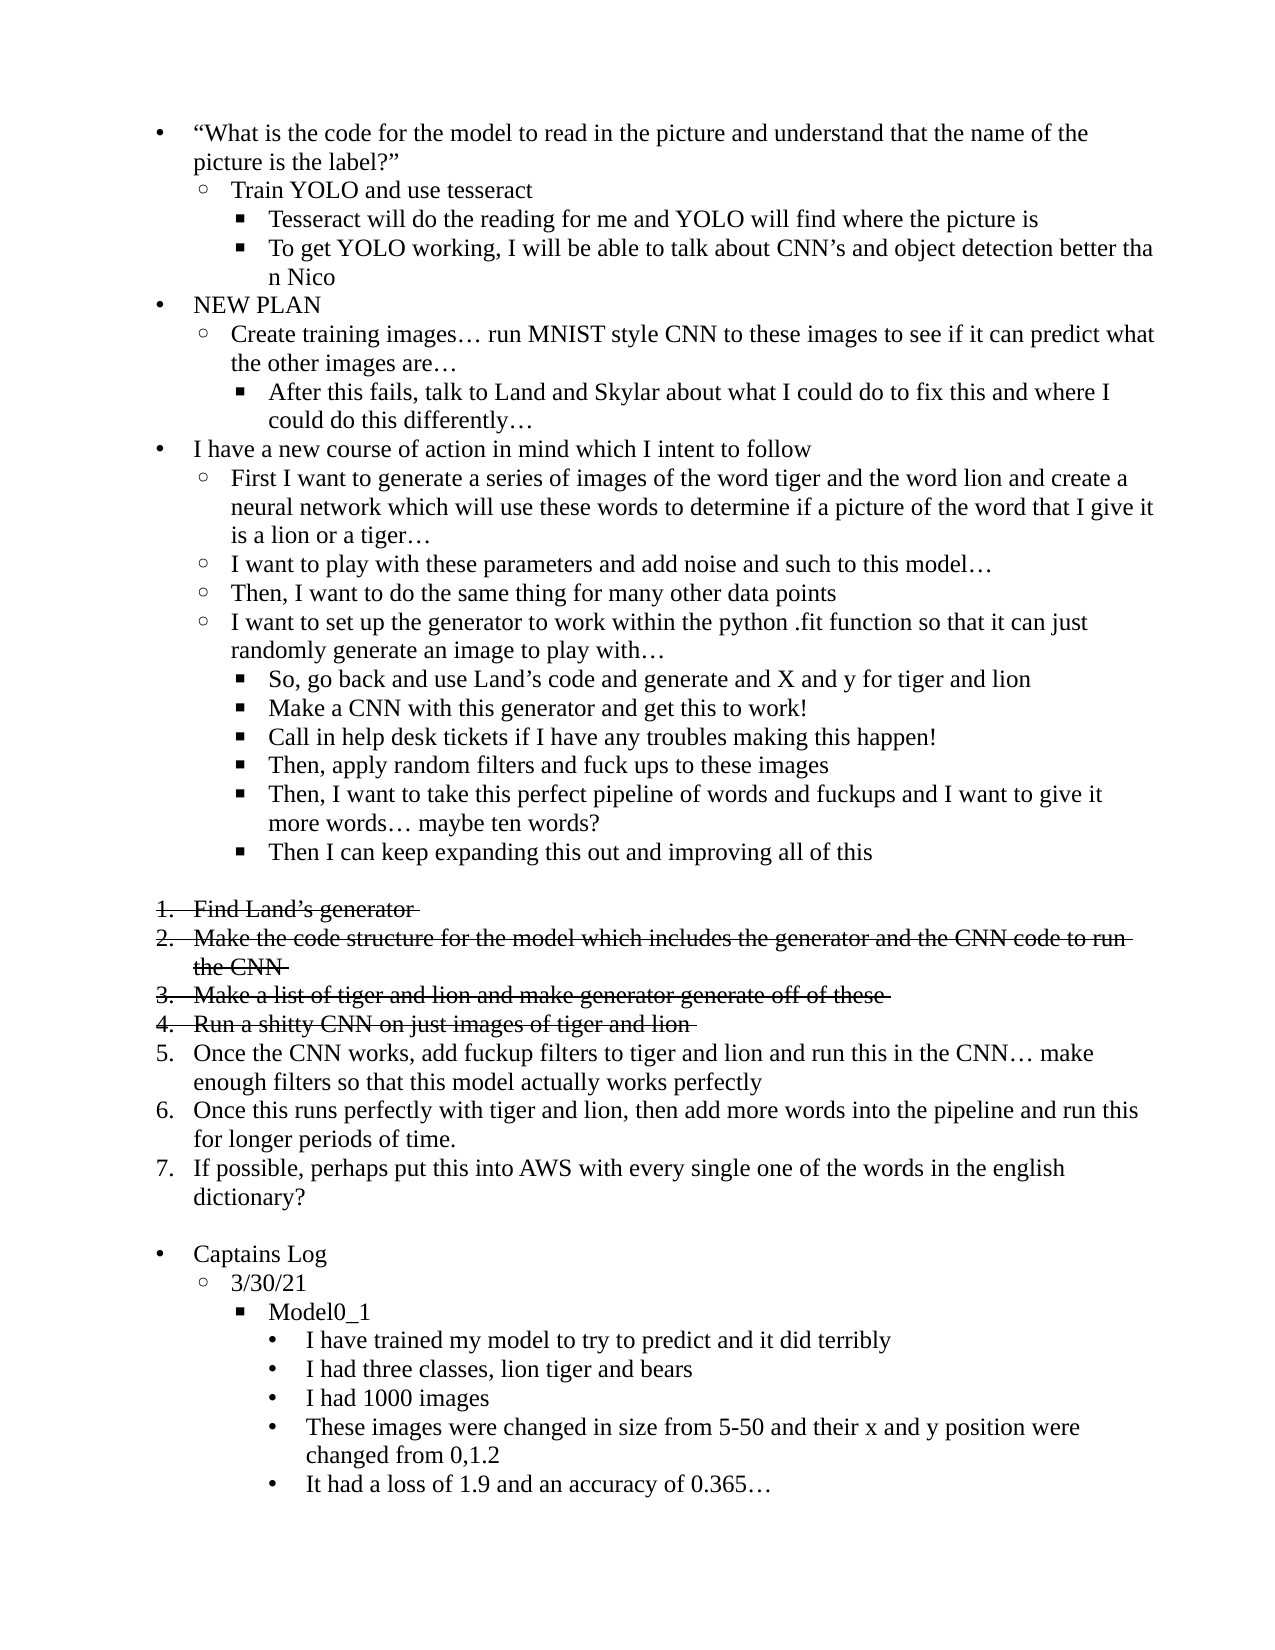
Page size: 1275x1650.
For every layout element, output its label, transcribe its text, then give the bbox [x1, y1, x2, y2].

list Once the CNN works, add fuckup filters to tiger and lion and run this in the CNN… make enough filters so that this model actually works perfectly [156, 1038, 1157, 1096]
list I want to set up the generator to work within the python .fit function so that it can just randomly generate an image to play with… [193, 607, 1157, 664]
list I want to play with these parameters and add noise and such to this model… [193, 549, 1157, 578]
list Create training images… run MNIST style CNN to these images to see if it can predict what the other images are… [193, 319, 1157, 377]
list Train YOLO and use tesseract [193, 176, 1157, 204]
list Captains Log [156, 1239, 1157, 1268]
list These images were changed in size from 5-50 and their x and y position were changed from 0,1.2 [268, 1412, 1157, 1469]
list Make a CNN with this generator and get this to work! [231, 693, 1157, 722]
list Once this runs perfectly with tiger and lion, then add more words into the pipeline and run this for longer periods of time. [156, 1096, 1157, 1153]
list I had 1000 images [268, 1383, 1157, 1412]
list So, go back and use Land’s code and generate and X and y for tiger and lion [231, 664, 1157, 693]
list To get YOLO working, I will be able to talk about CNN’s and object detection better tha n Nico [231, 233, 1157, 291]
list Call in help desk tickets if I have any troubles making this happen! [231, 722, 1157, 751]
list Make a list of tiger and lion and make generator generate off of these [156, 981, 1157, 1009]
list Then, I want to take this perfect pipeline of words and fuckups and I want to give it more words… maybe ten words? [231, 779, 1157, 837]
list I have trained my model to try to predict and it did terribly [268, 1326, 1157, 1354]
list “What is the code for the model to read in the picture and understand that the name of the picture is the label?” [156, 118, 1157, 176]
list After this fails, talk to Land and Skylar about what I could do to fix this and where I could do this differently… [231, 377, 1157, 434]
list I have a new course of action in mind which I intent to follow [156, 434, 1157, 463]
list Find Land’s generator [156, 894, 1157, 923]
list Tesseract will do the reading for me and YOLO will find where the picture is [231, 204, 1157, 233]
list If possible, perhaps put this into AWS with every single one of the words in the english dictionary? [156, 1153, 1157, 1211]
list Run a shitty CNN on just images of tiger and lion [156, 1009, 1157, 1038]
list Make the code structure for the model which includes the generator and the CNN code to run the CNN [156, 923, 1157, 981]
list Then, I want to do the same thing for many other data points [193, 578, 1157, 607]
list I had three classes, lion tiger and bears [268, 1354, 1157, 1383]
list First I want to generate a series of images of the word tiger and the word lion and create a neural network which will use these words to determine if a picture of the word that I give it is a lion or a tiger… [193, 463, 1157, 549]
list 3/30/21 [193, 1268, 1157, 1297]
list Model0_1 [231, 1297, 1157, 1326]
list NEW PLAN [156, 291, 1157, 319]
list Then I can keep expanding this out and improving all of this [231, 837, 1157, 866]
list Then, apply random filters and fuck ups to these images [231, 751, 1157, 779]
list It had a loss of 1.9 and an accuracy of 0.365… [268, 1469, 1157, 1498]
